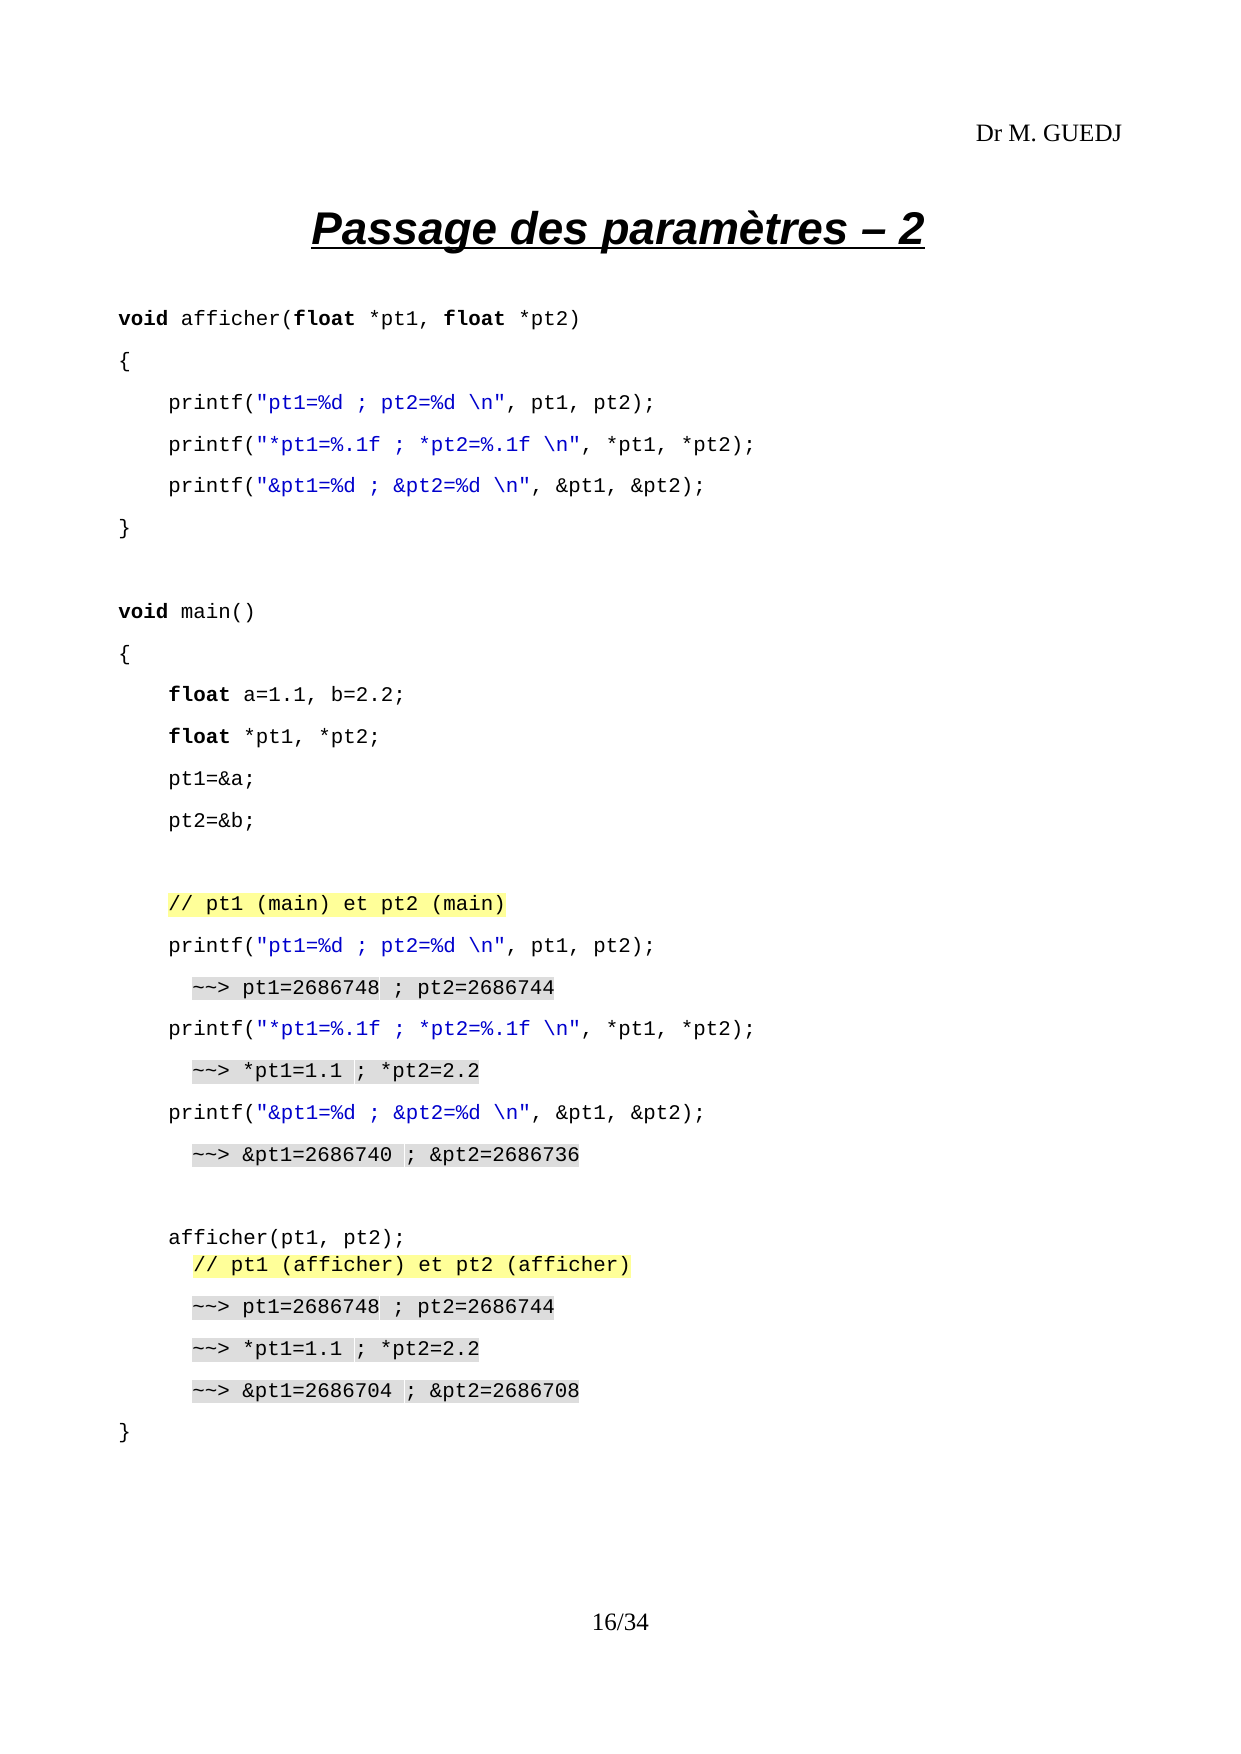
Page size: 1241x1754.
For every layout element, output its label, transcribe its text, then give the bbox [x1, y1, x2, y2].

text printf("pt1=%d ; pt2=%d \n", pt1, pt2); [118, 935, 1122, 958]
subtitle Passage des paramètres – 2 [118, 201, 1122, 254]
text ~~> &pt1=2686740 ; &pt2=2686736 [118, 1144, 1122, 1167]
text ~~> pt1=2686748 ; pt2=2686744 [118, 977, 1122, 1000]
text printf("pt1=%d ; pt2=%d \n", pt1, pt2); [118, 392, 1122, 416]
text ~~> pt1=2686748 ; pt2=2686744 [118, 1296, 1122, 1320]
text ~~> &pt1=2686704 ; &pt2=2686708 [118, 1380, 1122, 1403]
text pt1=&a; [118, 768, 1122, 791]
text } [118, 1422, 1122, 1445]
text ~~> *pt1=1.1 ; *pt2=2.2 [118, 1338, 1122, 1362]
text printf("*pt1=%.1f ; *pt2=%.1f \n", *pt1, *pt2); [118, 1018, 1122, 1042]
text printf("&pt1=%d ; &pt2=%d \n", &pt1, &pt2); [118, 1102, 1122, 1126]
text } [118, 517, 1122, 541]
text void main() [118, 601, 1122, 624]
text float a=1.1, b=2.2; [118, 684, 1122, 708]
text void afficher(float *pt1, float *pt2) [118, 308, 1122, 332]
text printf("*pt1=%.1f ; *pt2=%.1f \n", *pt1, *pt2); [118, 434, 1122, 457]
text afficher(pt1, pt2); // pt1 (afficher) et pt2 (afficher) [118, 1227, 1122, 1278]
text ~~> *pt1=1.1 ; *pt2=2.2 [118, 1060, 1122, 1084]
text pt2=&b; [118, 809, 1122, 833]
text float *pt1, *pt2; [118, 726, 1122, 750]
text { [118, 642, 1122, 666]
text printf("&pt1=%d ; &pt2=%d \n", &pt1, &pt2); [118, 475, 1122, 499]
text // pt1 (main) et pt2 (main) [118, 893, 1122, 917]
text { [118, 350, 1122, 374]
